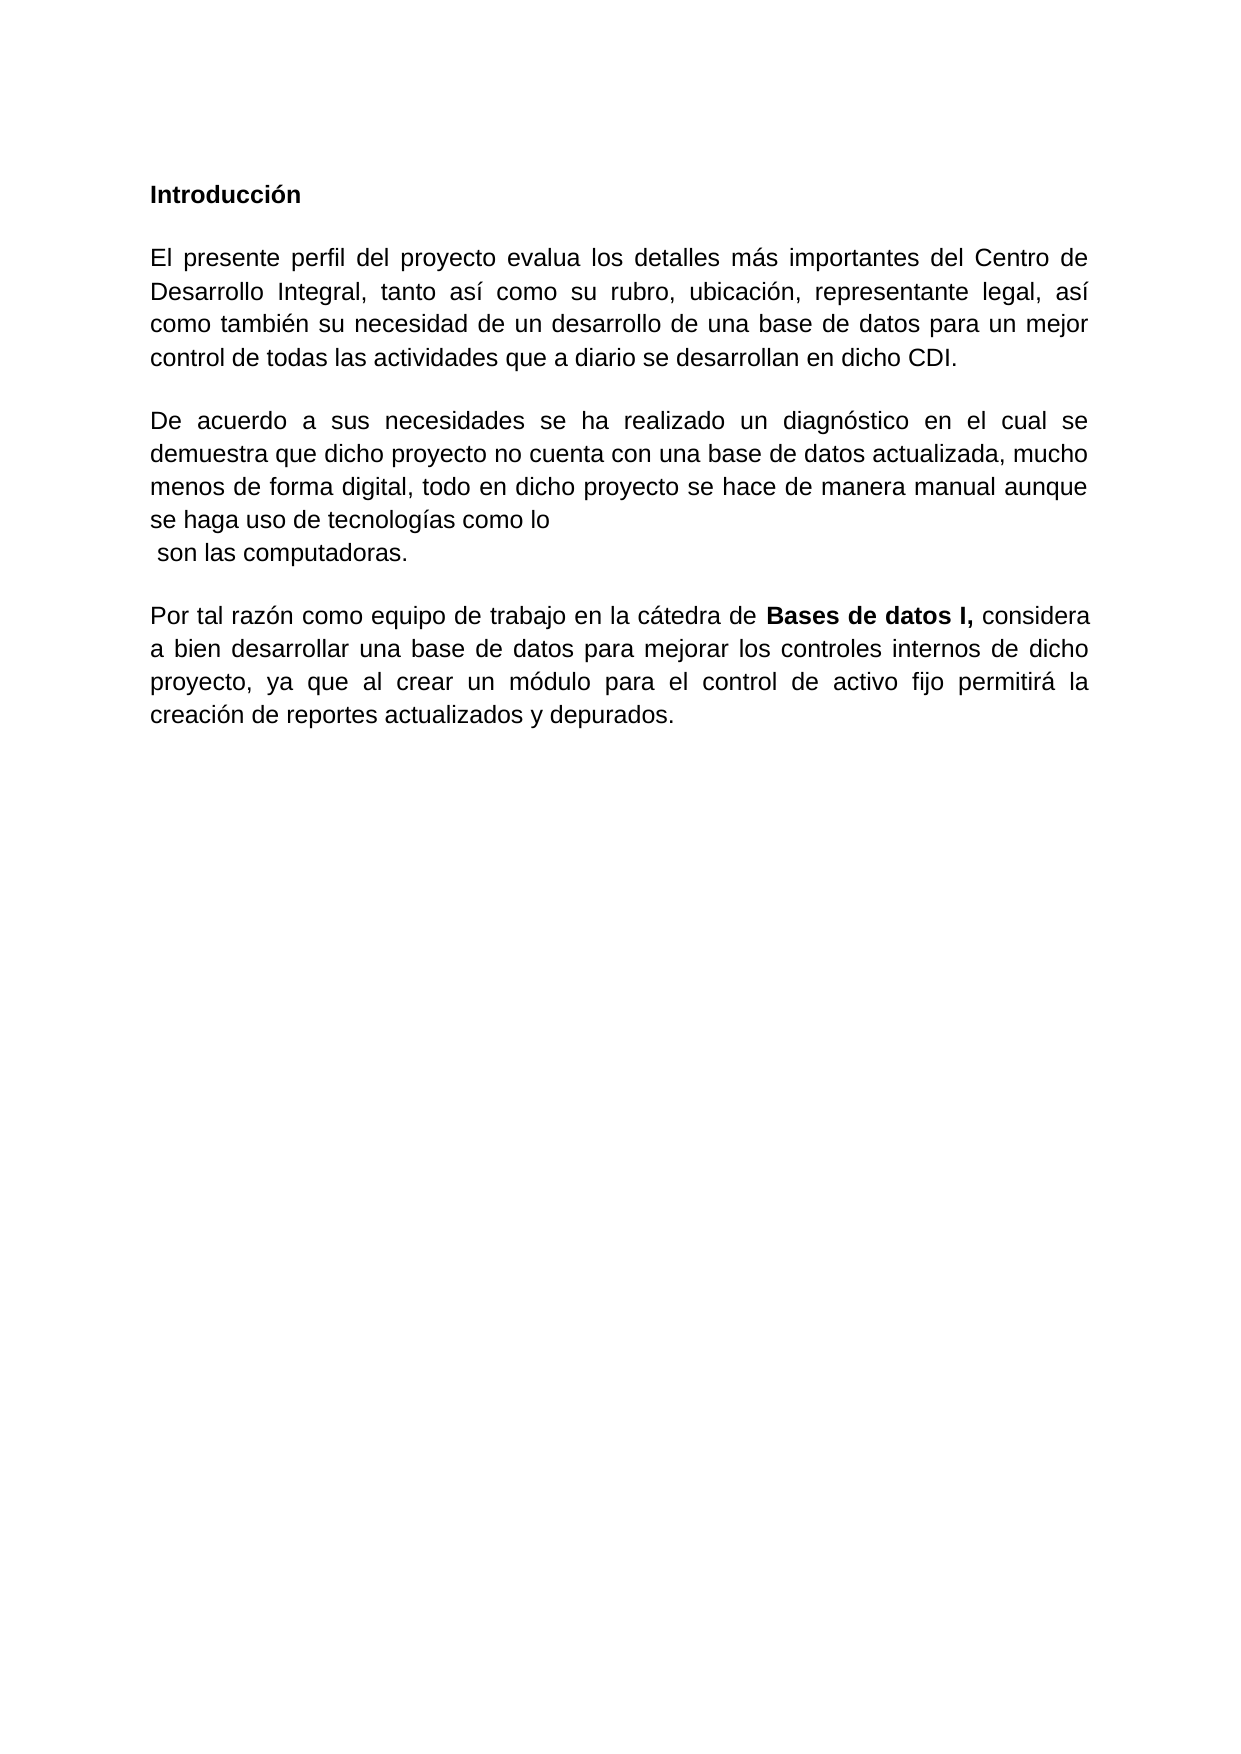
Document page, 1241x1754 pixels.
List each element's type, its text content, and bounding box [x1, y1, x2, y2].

text El presente perfil del proyecto evalua los detalles más importantes del Centro de Desarrollo Integral, tanto así como su rubro, ubicación, representante legal, así como también su necesidad de un desarrollo de una base de datos para un mejor control de todas las actividades que a diario se desarrollan en dicho CDI. [150, 243, 1090, 371]
text De acuerdo a sus necesidades se ha realizado un diagnóstico en el cual se demuestra que dicho proyecto no cuenta con una base de datos actualizada, mucho menos de forma digital, todo en dicho proyecto se hace de manera manual aunque se haga uso de tecnologías como lo [150, 406, 1090, 533]
text son las computadoras. [150, 538, 1090, 567]
text Introducción [150, 180, 1090, 209]
text Por tal razón como equipo de trabajo en la cátedra de Bases de datos I, considera a bien desarrollar una base de datos para mejorar los controles internos de dicho proyecto, ya que al crear un módulo para el control de activo fijo permitirá la creación de reportes actualizados y depurados. [150, 601, 1090, 729]
